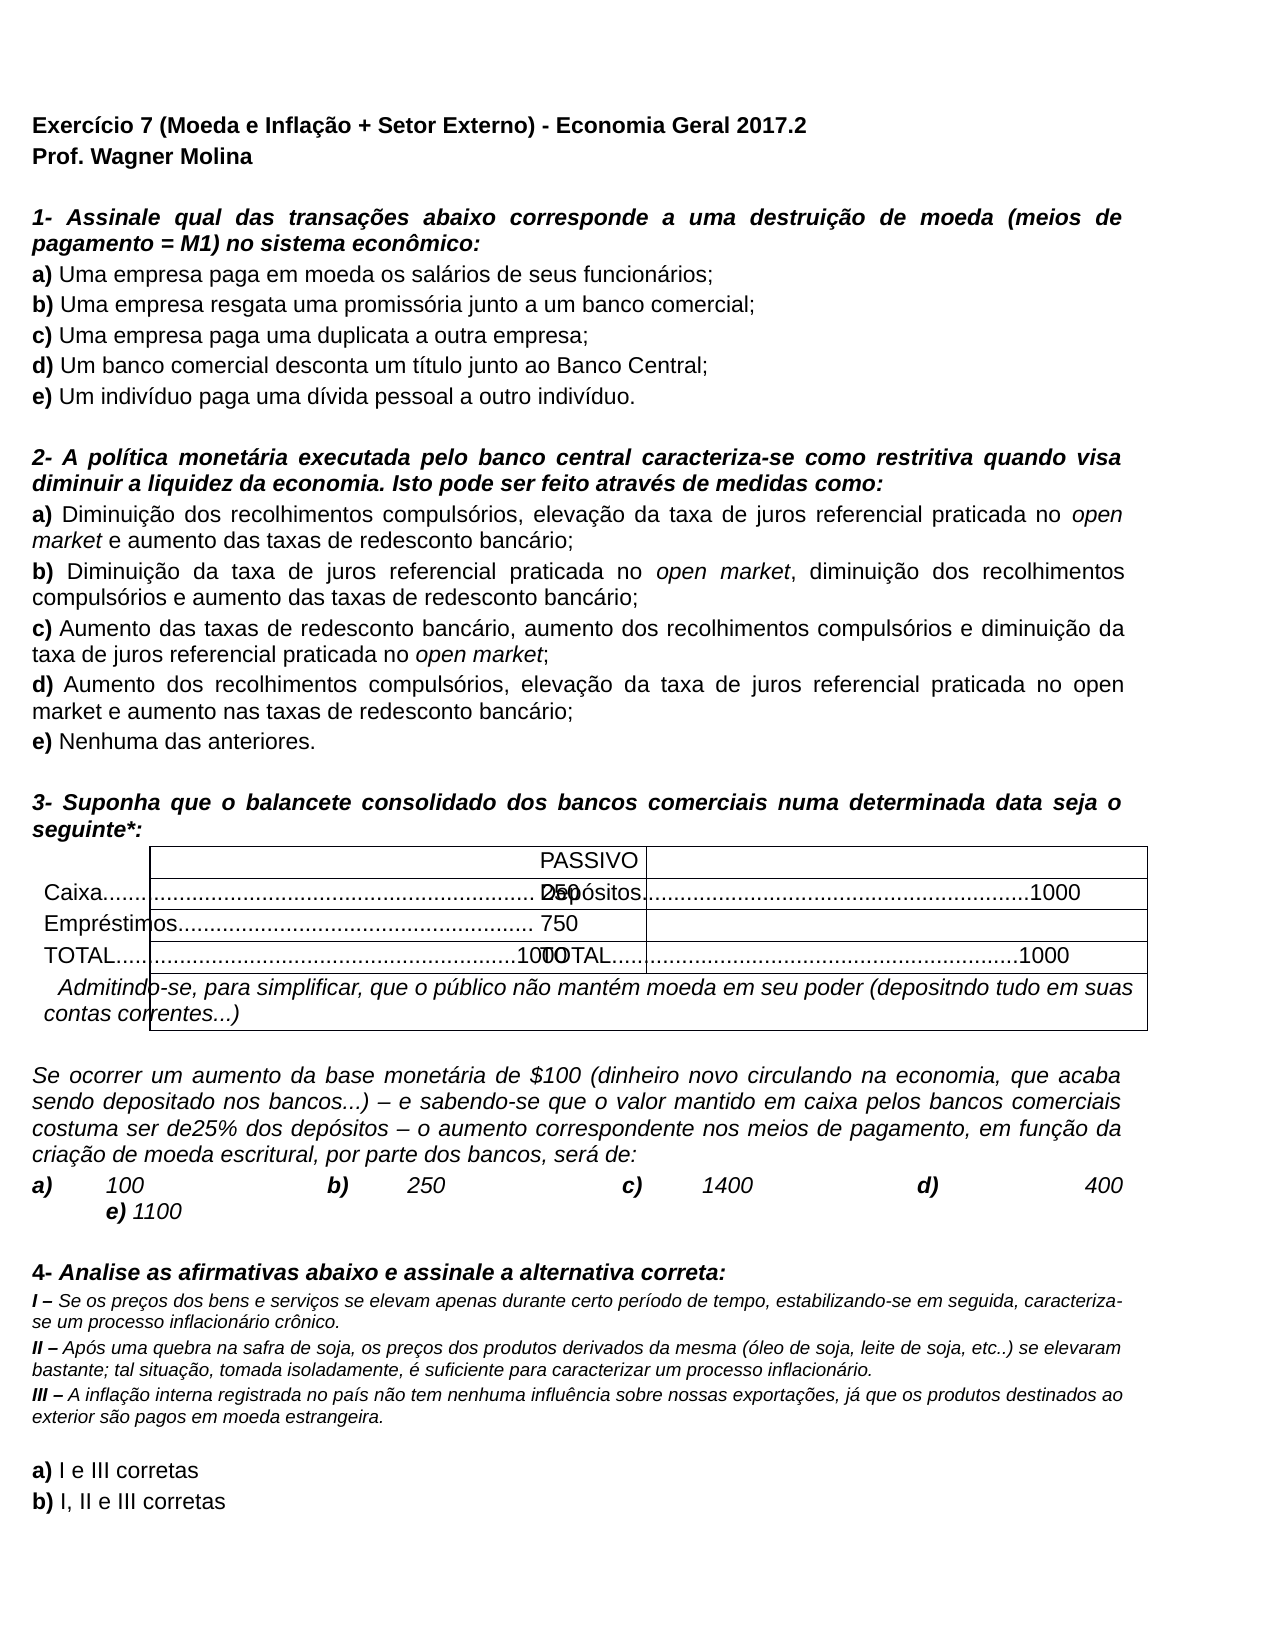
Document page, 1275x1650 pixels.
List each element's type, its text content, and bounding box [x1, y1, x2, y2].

text d) Um banco comercial desconta um título junto ao Banco Central; [32, 352, 1125, 379]
text 3- Suponha que o balancete consolidado dos bancos comerciais numa determinada data seja o seguinte*: [32, 789, 1125, 842]
table_cell [647, 910, 1147, 941]
table_cell TOTAL...............................................................1000 [151, 942, 646, 972]
text Se ocorrer um aumento da base monetária de $100 (dinheiro novo circulando na economia, que acaba sendo depositado nos bancos...) – e sabendo-se que o valor mantido em caixa pelos bancos comerciais costuma ser de25% dos depósitos – o aumento correspondente nos meios de pagamento, em função da criação de moeda escritural, por parte dos bancos, será de: [32, 1062, 1125, 1167]
table_cell Depósitos.............................................................1000 [647, 879, 1147, 909]
text c) Aumento das taxas de redesconto bancário, aumento dos recolhimentos compulsórios e diminuição da taxa de juros referencial praticada no open market; [32, 614, 1125, 667]
table_cell Caixa.................................................................... 250 [151, 879, 646, 909]
text c) Uma empresa paga uma duplicata a outra empresa; [32, 322, 1125, 348]
text Exercício 7 (Moeda e Inflação + Setor Externo) - Economia Geral 2017.2 [32, 112, 1125, 139]
text b) Diminuição da taxa de juros referencial praticada no open market, diminuição dos recolhimentos compulsórios e aumento das taxas de redesconto bancário; [32, 558, 1125, 610]
text II – Após uma quebra na safra de soja, os preços dos produtos derivados da mesma (óleo de soja, leite de soja, etc..) se elevaram bastante; tal situação, tomada isoladamente, é suficiente para caracterizar um processo inflacionário. [32, 1337, 1125, 1380]
text e) Nenhuma das anteriores. [32, 728, 1125, 755]
table_cell TOTAL................................................................1000 [647, 942, 1147, 972]
text III – A inflação interna registrada no país não tem nenhuma influência sobre nossas exportações, já que os produtos destinados ao exterior são pagos em moeda estrangeira. [32, 1384, 1125, 1427]
text a) Diminuição dos recolhimentos compulsórios, elevação da taxa de juros referencial praticada no open market e aumento das taxas de redesconto bancário; [32, 501, 1125, 553]
text a) I e III corretas [32, 1457, 1125, 1484]
text b) Uma empresa resgata uma promissória junto a um banco comercial; [32, 291, 1125, 318]
table_cell Empréstimos........................................................ 750 [151, 910, 646, 941]
table_header ATIVO [151, 847, 646, 878]
text Prof. Wagner Molina [32, 143, 948, 169]
text e) Um indivíduo paga uma dívida pessoal a outro indivíduo. [32, 383, 1125, 409]
table_header PASSIVO [647, 847, 1147, 878]
text d) Aumento dos recolhimentos compulsórios, elevação da taxa de juros referencial praticada no open market e aumento nas taxas de redesconto bancário; [32, 671, 1125, 724]
text a) 100 b) 250 c) 1400 d) 400 e) 1100 [32, 1172, 1125, 1224]
text I – Se os preços dos bens e serviços se elevam apenas durante certo período de tempo, estabilizando-se em seguida, caracteriza-se um processo inflacionário crônico. [32, 1290, 1125, 1333]
text 2- A política monetária executada pelo banco central caracteriza-se como restritiva quando visa diminuir a liquidez da economia. Isto pode ser feito através de medidas como: [32, 444, 1125, 497]
text 1- Assinale qual das transações abaixo corresponde a uma destruição de moeda (meios de pagamento = M1) no sistema econômico: [32, 204, 1125, 257]
text 4- Analise as afirmativas abaixo e assinale a alternativa correta: [32, 1259, 1125, 1286]
text a) Uma empresa paga em moeda os salários de seus funcionários; [32, 261, 1125, 287]
text b) I, II e III corretas [32, 1488, 1125, 1514]
table_cell * Admitindo-se, para simplificar, que o público não mantém moeda em seu poder (depositndo tudo em suas contas correntes...) [151, 974, 1147, 1030]
